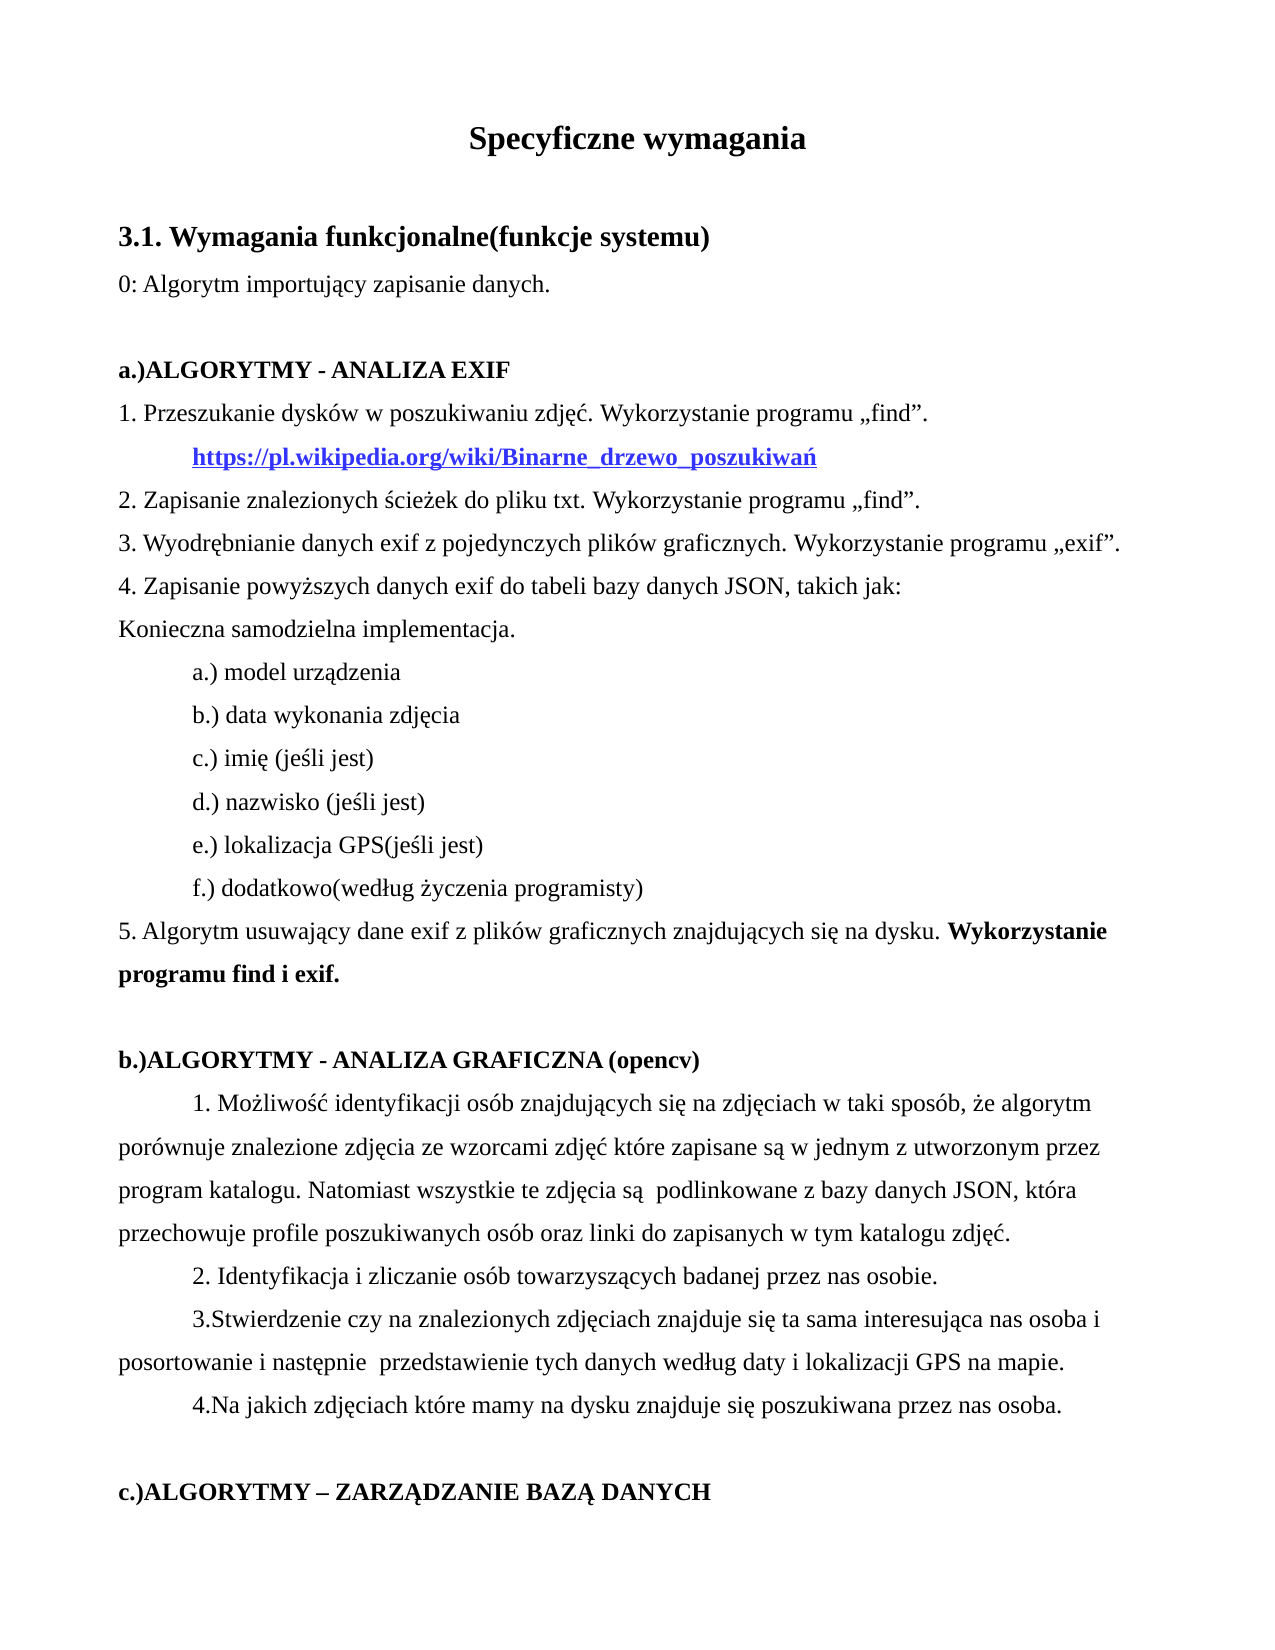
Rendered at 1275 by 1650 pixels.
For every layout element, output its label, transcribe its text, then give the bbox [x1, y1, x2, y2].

text b.) data wykonania zdjęcia [118, 700, 1157, 729]
text d.) nazwisko (jeśli jest) [118, 787, 1157, 815]
text c.)ALGORYTMY – ZARZĄDZANIE BAZĄ DANYCH [118, 1477, 1157, 1505]
text f.) dodatkowo(według życzenia programisty) [118, 873, 1157, 902]
text 5. Algorytm usuwający dane exif z plików graficznych znajdujących się na dysku. Wykorzystanie programu find i exif. [118, 916, 1157, 988]
text 4.Na jakich zdjęciach które mamy na dysku znajduje się poszukiwana przez nas osoba. [118, 1390, 1157, 1419]
text 2. Zapisanie znalezionych ścieżek do pliku txt. Wykorzystanie programu „find”. [118, 485, 1157, 513]
text 1. Przeszukanie dysków w poszukiwaniu zdjęć. Wykorzystanie programu „find”. [118, 398, 1157, 427]
text b.)ALGORYTMY - ANALIZA GRAFICZNA (opencv) [118, 1045, 1157, 1074]
text 2. Identyfikacja i zliczanie osób towarzyszących badanej przez nas osobie. [118, 1261, 1157, 1290]
text 3. Wyodrębnianie danych exif z pojedynczych plików graficznych. Wykorzystanie programu „exif”. [118, 528, 1157, 557]
text Konieczna samodzielna implementacja. [118, 614, 1157, 643]
text 1. Możliwość identyfikacji osób znajdujących się na zdjęciach w taki sposób, że algorytm porównuje znalezione zdjęcia ze wzorcami zdjęć które zapisane są w jednym z utworzonym przez program katalogu. Natomiast wszystkie te zdjęcia są podlinkowane z bazy danych JSON, która przechowuje profile poszukiwanych osób oraz linki do zapisanych w tym katalogu zdjęć. [118, 1088, 1157, 1247]
text 4. Zapisanie powyższych danych exif do tabeli bazy danych JSON, takich jak: [118, 571, 1157, 600]
text e.) lokalizacja GPS(jeśli jest) [118, 830, 1157, 858]
text 3.Stwierdzenie czy na znalezionych zdjęciach znajduje się ta sama interesująca nas osoba i posortowanie i następnie przedstawienie tych danych według daty i lokalizacji GPS na mapie. [118, 1304, 1157, 1376]
text 3.1. Wymagania funkcjonalne(funkcje systemu) [118, 219, 1157, 252]
text a.) model urządzenia [118, 657, 1157, 686]
text Specyficzne wymagania [118, 118, 1157, 156]
text a.)ALGORYTMY - ANALIZA EXIF [118, 355, 1157, 384]
text c.) imię (jeśli jest) [118, 743, 1157, 772]
text 0: Algorytm importujący zapisanie danych. [118, 269, 1157, 298]
text https://pl.wikipedia.org/wiki/Binarne_drzewo_poszukiwań [118, 442, 1157, 470]
